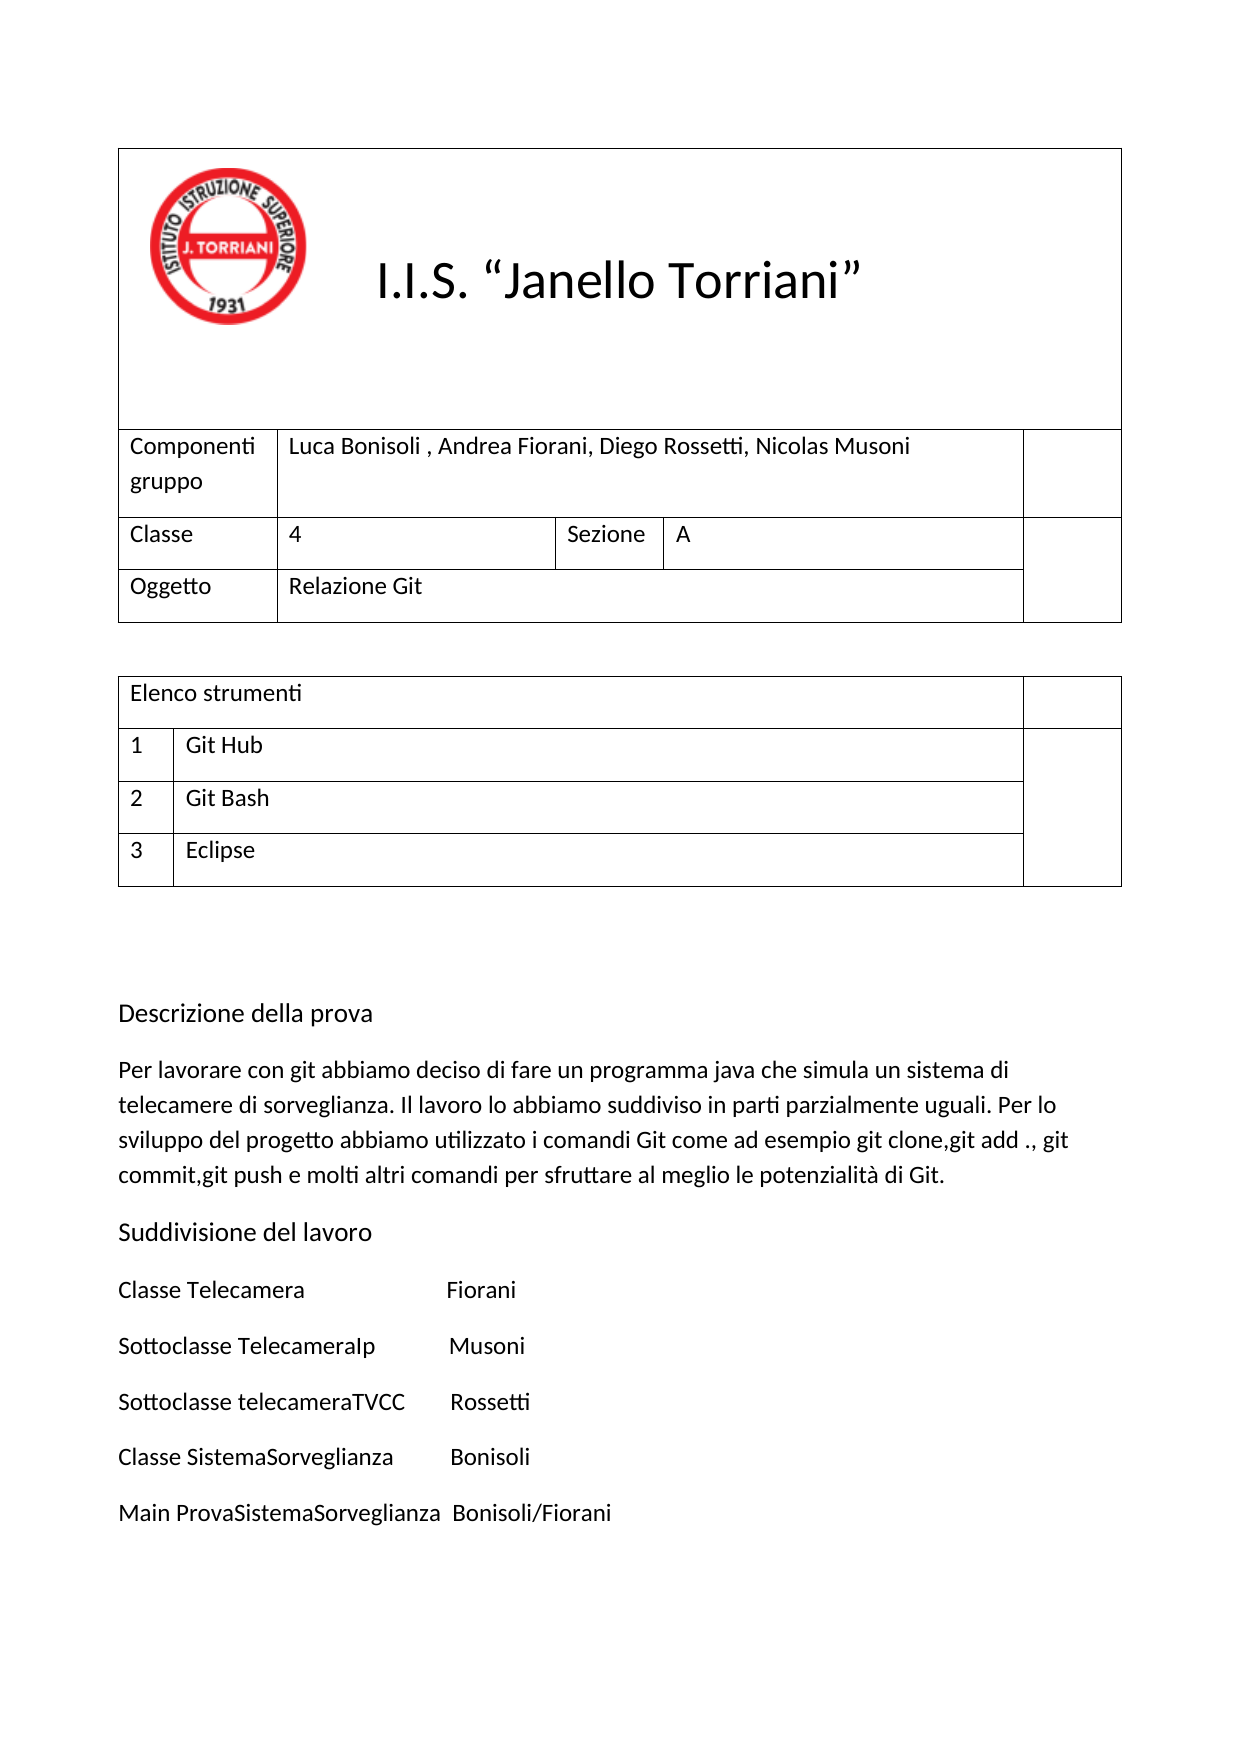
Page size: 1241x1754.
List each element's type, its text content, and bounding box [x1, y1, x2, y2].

table_cell Sezione [556, 518, 663, 569]
text Per lavorare con git abbiamo deciso di fare un programma java che simula un sistema di telecamere di sorveglianza. Il lavoro lo abbiamo suddiviso in parti parzialmente uguali. Per lo sviluppo del progetto abbiamo utilizzato i comandi Git come ad esempio git clone,git add ., git commit,git push e molti altri comandi per sfruttare al meglio le potenzialità di Git. [118, 1054, 1122, 1190]
text Sottoclasse telecameraTVCC Rossetti [118, 1386, 1122, 1416]
table_cell Relazione Git [278, 570, 1023, 622]
text Sottoclasse TelecameraIp Musoni [118, 1330, 1122, 1360]
table_cell 1 [119, 729, 173, 781]
text Classe SistemaSorveglianza Bonisoli [118, 1442, 1122, 1472]
table_cell 3 [119, 834, 173, 886]
table_header [1024, 677, 1121, 728]
text Main ProvaSistemaSorveglianza Bonisoli/Fiorani [118, 1497, 1122, 1528]
table_cell Eclipse [174, 834, 1023, 886]
table_header I.I.S. “Janello Torriani” [119, 149, 1121, 429]
table_cell [1024, 430, 1121, 517]
table_cell Luca Bonisoli , Andrea Fiorani, Diego Rossetti, Nicolas Musoni [278, 430, 1023, 517]
table_cell 2 [119, 782, 173, 833]
text Descrizione della prova [118, 996, 1122, 1029]
table_cell A [664, 518, 1023, 569]
table_cell Componenti gruppo [119, 430, 277, 517]
table_cell Classe [119, 518, 277, 569]
table_cell [1024, 518, 1121, 622]
table_cell Git Bash [174, 782, 1023, 833]
picture [150, 168, 307, 325]
text Suddivisione del lavoro [118, 1215, 1122, 1248]
table_cell Oggetto [119, 570, 277, 622]
table_header Elenco strumenti [119, 677, 1023, 728]
table_cell 4 [278, 518, 555, 569]
table_cell [1024, 729, 1121, 886]
text Classe Telecamera Fiorani [118, 1274, 1122, 1304]
table_cell Git Hub [174, 729, 1023, 781]
